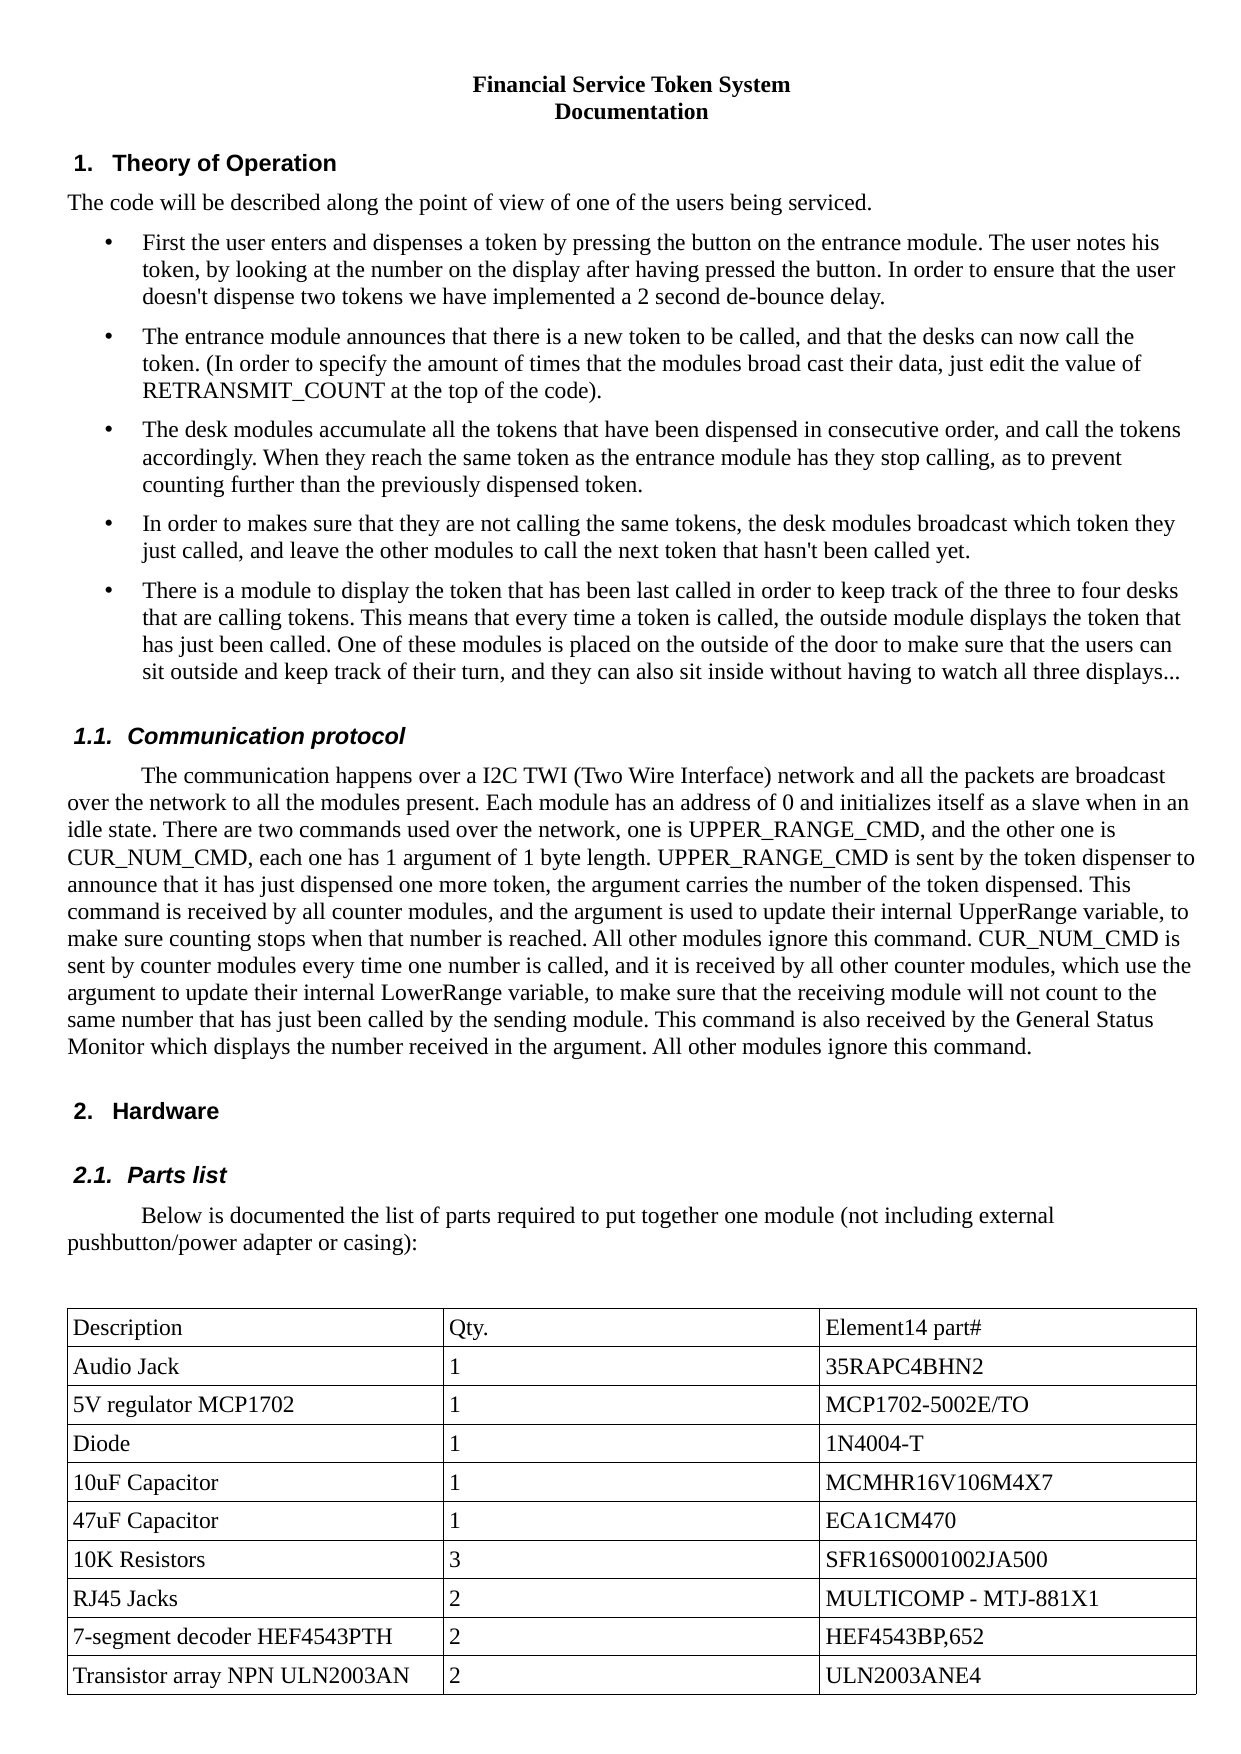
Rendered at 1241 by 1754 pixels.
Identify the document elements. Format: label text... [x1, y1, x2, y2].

table_cell 10K Resistors [68, 1541, 443, 1578]
table_cell RJ45 Jacks [68, 1579, 443, 1617]
table_header Element14 part# [820, 1309, 1196, 1346]
list First the user enters and dispenses a token by pressing the button on the entrance module. The user notes his token, by looking at the number on the display after having pressed the button. In order to ensure that the user doesn't dispense two tokens we have implemented a 2 second de-bounce delay. [104, 228, 1196, 310]
table_cell 1 [444, 1502, 819, 1539]
table_cell 1 [444, 1463, 819, 1501]
subtitle Communication protocol [67, 722, 1196, 749]
table_cell 2 [444, 1656, 819, 1694]
table_cell HEF4543BP,652 [820, 1618, 1196, 1655]
table_cell 1 [444, 1425, 819, 1462]
table_cell 10uF Capacitor [68, 1463, 443, 1501]
text Below is documented the list of parts required to put together one module (not including external pushbutton/power adapter or casing): [67, 1201, 1196, 1256]
table_cell 5V regulator MCP1702 [68, 1386, 443, 1423]
table_cell 1N4004-T [820, 1425, 1196, 1462]
table_cell MCMHR16V106M4X7 [820, 1463, 1196, 1501]
list In order to makes sure that they are not calling the same tokens, the desk modules broadcast which token they just called, and leave the other modules to call the next token that hasn't been called yet. [104, 510, 1196, 564]
table_cell 2 [444, 1618, 819, 1655]
list The entrance module announces that there is a new token to be called, and that the desks can now call the token. (In order to specify the amount of times that the modules broad cast their data, just edit the value of RETRANSMIT_COUNT at the top of the code). [104, 322, 1196, 403]
list There is a module to display the token that has been last called in order to keep track of the three to four desks that are calling tokens. This means that every time a token is called, the outside module displays the token that has just been called. One of these modules is placed on the outside of the door to make sure that the users can sit outside and keep track of their turn, and they can also sit inside without having to watch all three displays... [104, 576, 1196, 685]
text Documentation [67, 97, 1196, 124]
table_cell 47uF Capacitor [68, 1502, 443, 1539]
table_cell Diode [68, 1425, 443, 1462]
table_cell Audio Jack [68, 1347, 443, 1385]
text Financial Service Token System [67, 70, 1196, 97]
table_cell 2 [444, 1579, 819, 1617]
list The desk modules accumulate all the tokens that have been dispensed in consecutive order, and call the tokens accordingly. When they reach the same token as the entrance module has they stop calling, as to prevent counting further than the previously dispensed token. [104, 416, 1196, 497]
text The communication happens over a I2C TWI (Two Wire Interface) network and all the packets are broadcast over the network to all the modules present. Each module has an address of 0 and initializes itself as a slave when in an idle state. There are two commands used over the network, one is UPPER_RANGE_CMD, and the other one is CUR_NUM_CMD, each one has 1 argument of 1 byte length. UPPER_RANGE_CMD is sent by the token dispenser to announce that it has just dispensed one more token, the argument carries the number of the token dispensed. This command is received by all counter modules, and the argument is used to update their internal UpperRange variable, to make sure counting stops when that number is reached. All other modules ignore this command. CUR_NUM_CMD is sent by counter modules every time one number is called, and it is received by all other counter modules, which use the argument to update their internal LowerRange variable, to make sure that the receiving module will not count to the same number that has just been called by the sending module. This command is also received by the General Status Monitor which displays the number received in the argument. All other modules ignore this command. [67, 762, 1196, 1060]
table_header Qty. [444, 1309, 819, 1346]
subtitle Parts list [67, 1162, 1196, 1189]
table_cell ECA1CM470 [820, 1502, 1196, 1539]
table_cell MULTICOMP - MTJ-881X1 [820, 1579, 1196, 1617]
table_cell 7-segment decoder HEF4543PTH [68, 1618, 443, 1655]
table_cell 1 [444, 1347, 819, 1385]
table_cell SFR16S0001002JA500 [820, 1541, 1196, 1578]
subtitle Hardware [67, 1097, 1196, 1124]
table_cell 35RAPC4BHN2 [820, 1347, 1196, 1385]
table_cell 3 [444, 1541, 819, 1578]
table_cell Transistor array NPN ULN2003AN [68, 1656, 443, 1694]
table_header Description [68, 1309, 443, 1346]
table_cell 1 [444, 1386, 819, 1423]
subtitle Theory of Operation [67, 149, 1196, 176]
table_cell MCP1702-5002E/TO [820, 1386, 1196, 1423]
table_cell ULN2003ANE4 [820, 1656, 1196, 1694]
text The code will be described along the point of view of one of the users being serviced. [67, 189, 1196, 216]
